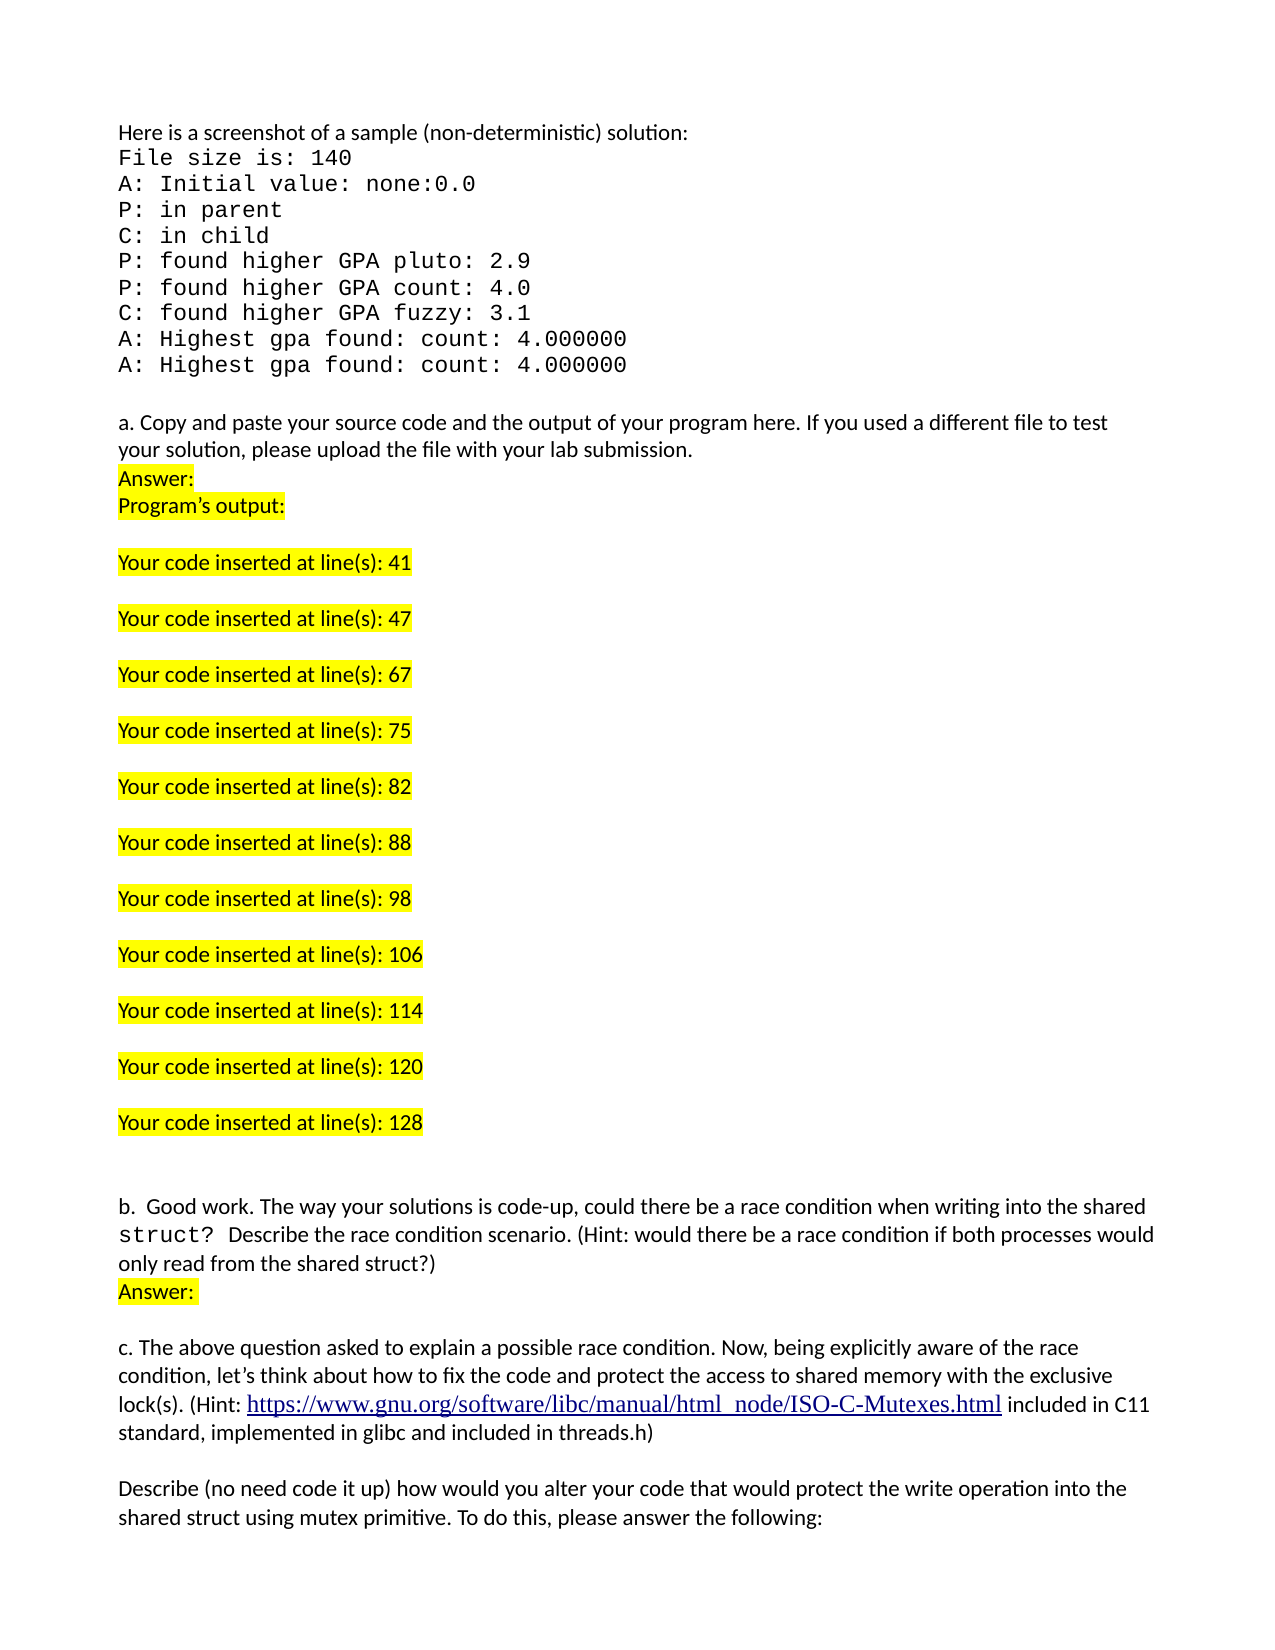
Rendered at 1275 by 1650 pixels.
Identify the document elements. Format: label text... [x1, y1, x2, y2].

text A: Highest gpa found: count: 4.000000 [118, 354, 1157, 379]
text Your code inserted at line(s): 114 [118, 996, 1157, 1024]
text Your code inserted at line(s): 98 [118, 884, 1157, 912]
text Your code inserted at line(s): 128 [118, 1108, 1157, 1136]
text C: in child [118, 224, 1157, 250]
text Answer: [118, 464, 1157, 492]
text b. Good work. The way your solutions is code-up, could there be a race condition when writing into the shared struct? Describe the race condition scenario. (Hint: would there be a race condition if both processes would only read from the shared struct?) [118, 1192, 1157, 1277]
text Your code inserted at line(s): 75 [118, 716, 1157, 744]
text Answer: [118, 1277, 1157, 1305]
text A: Initial value: none:0.0 [118, 172, 1157, 198]
text a. Copy and paste your source code and the output of your program here. If you used a different file to test your solution, please upload the file with your lab submission. [118, 408, 1157, 464]
text P: found higher GPA pluto: 2.9 [118, 250, 1157, 276]
text Your code inserted at line(s): 88 [118, 828, 1157, 856]
text C: found higher GPA fuzzy: 3.1 [118, 302, 1157, 328]
text Program’s output: [118, 492, 1157, 520]
text Your code inserted at line(s): 67 [118, 660, 1157, 688]
text Your code inserted at line(s): 120 [118, 1052, 1157, 1080]
text Your code inserted at line(s): 82 [118, 772, 1157, 800]
text c. The above question asked to explain a possible race condition. Now, being explicitly aware of the race condition, let’s think about how to fix the code and protect the access to shared memory with the exclusive lock(s). (Hint: https://www.gnu.org/software/libc/manual/html_node/ISO-C-Mutexes.html included in C11 standard, implemented in glibc and included in threads.h) [118, 1333, 1157, 1447]
text P: found higher GPA count: 4.0 [118, 276, 1157, 302]
text Your code inserted at line(s): 41 [118, 548, 1157, 576]
text A: Highest gpa found: count: 4.000000 [118, 328, 1157, 354]
text P: in parent [118, 198, 1157, 224]
text Your code inserted at line(s): 47 [118, 604, 1157, 632]
text Your code inserted at line(s): 106 [118, 940, 1157, 968]
text Describe (no need code it up) how would you alter your code that would protect the write operation into the shared struct using mutex primitive. To do this, please answer the following: [118, 1474, 1157, 1531]
text Here is a screenshot of a sample (non-deterministic) solution: File size is: 140 [118, 118, 1157, 172]
